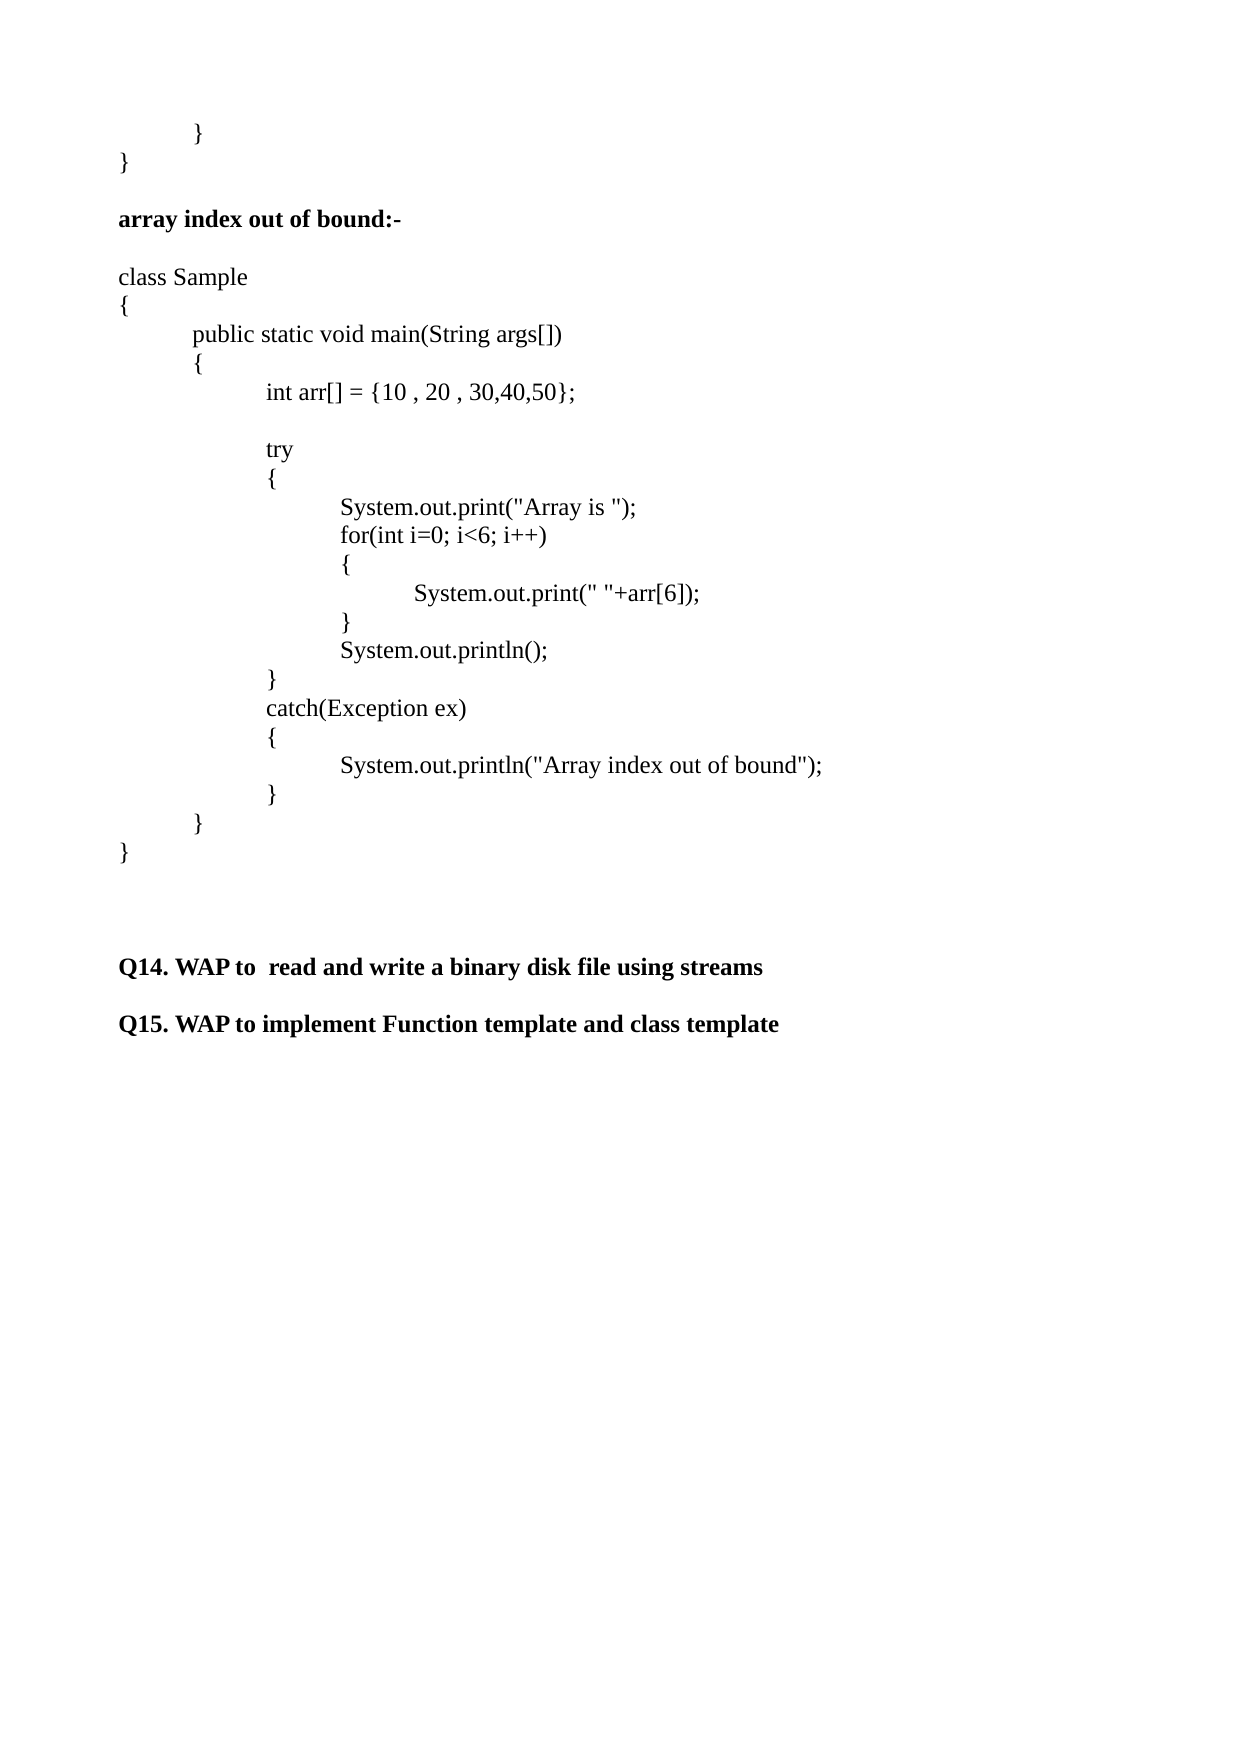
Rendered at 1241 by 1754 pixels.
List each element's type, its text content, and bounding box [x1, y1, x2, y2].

text } [118, 607, 1122, 636]
text System.out.println(); [118, 636, 1122, 664]
text { [118, 291, 1122, 319]
text System.out.print("Array is "); [118, 492, 1122, 521]
text System.out.println("Array index out of bound"); [118, 751, 1122, 779]
text try [118, 434, 1122, 463]
text } [118, 779, 1122, 808]
text Q15. WAP to implement Function template and class template [118, 1009, 1122, 1038]
text } [118, 808, 1122, 837]
text } [118, 147, 1122, 176]
text array index out of bound:- [118, 204, 1122, 233]
text { [118, 348, 1122, 377]
text for(int i=0; i<6; i++) [118, 521, 1122, 549]
text { [118, 463, 1122, 492]
text { [118, 722, 1122, 751]
text } [118, 118, 1122, 147]
text Q14. WAP to read and write a binary disk file using streams [118, 952, 1122, 981]
text public static void main(String args[]) [118, 319, 1122, 348]
text } [118, 664, 1122, 693]
text class Sample [118, 262, 1122, 291]
text { [118, 549, 1122, 578]
text System.out.print(" "+arr[6]); [118, 578, 1122, 607]
text catch(Exception ex) [118, 693, 1122, 722]
text } [118, 837, 1122, 866]
text int arr[] = {10 , 20 , 30,40,50}; [118, 377, 1122, 406]
